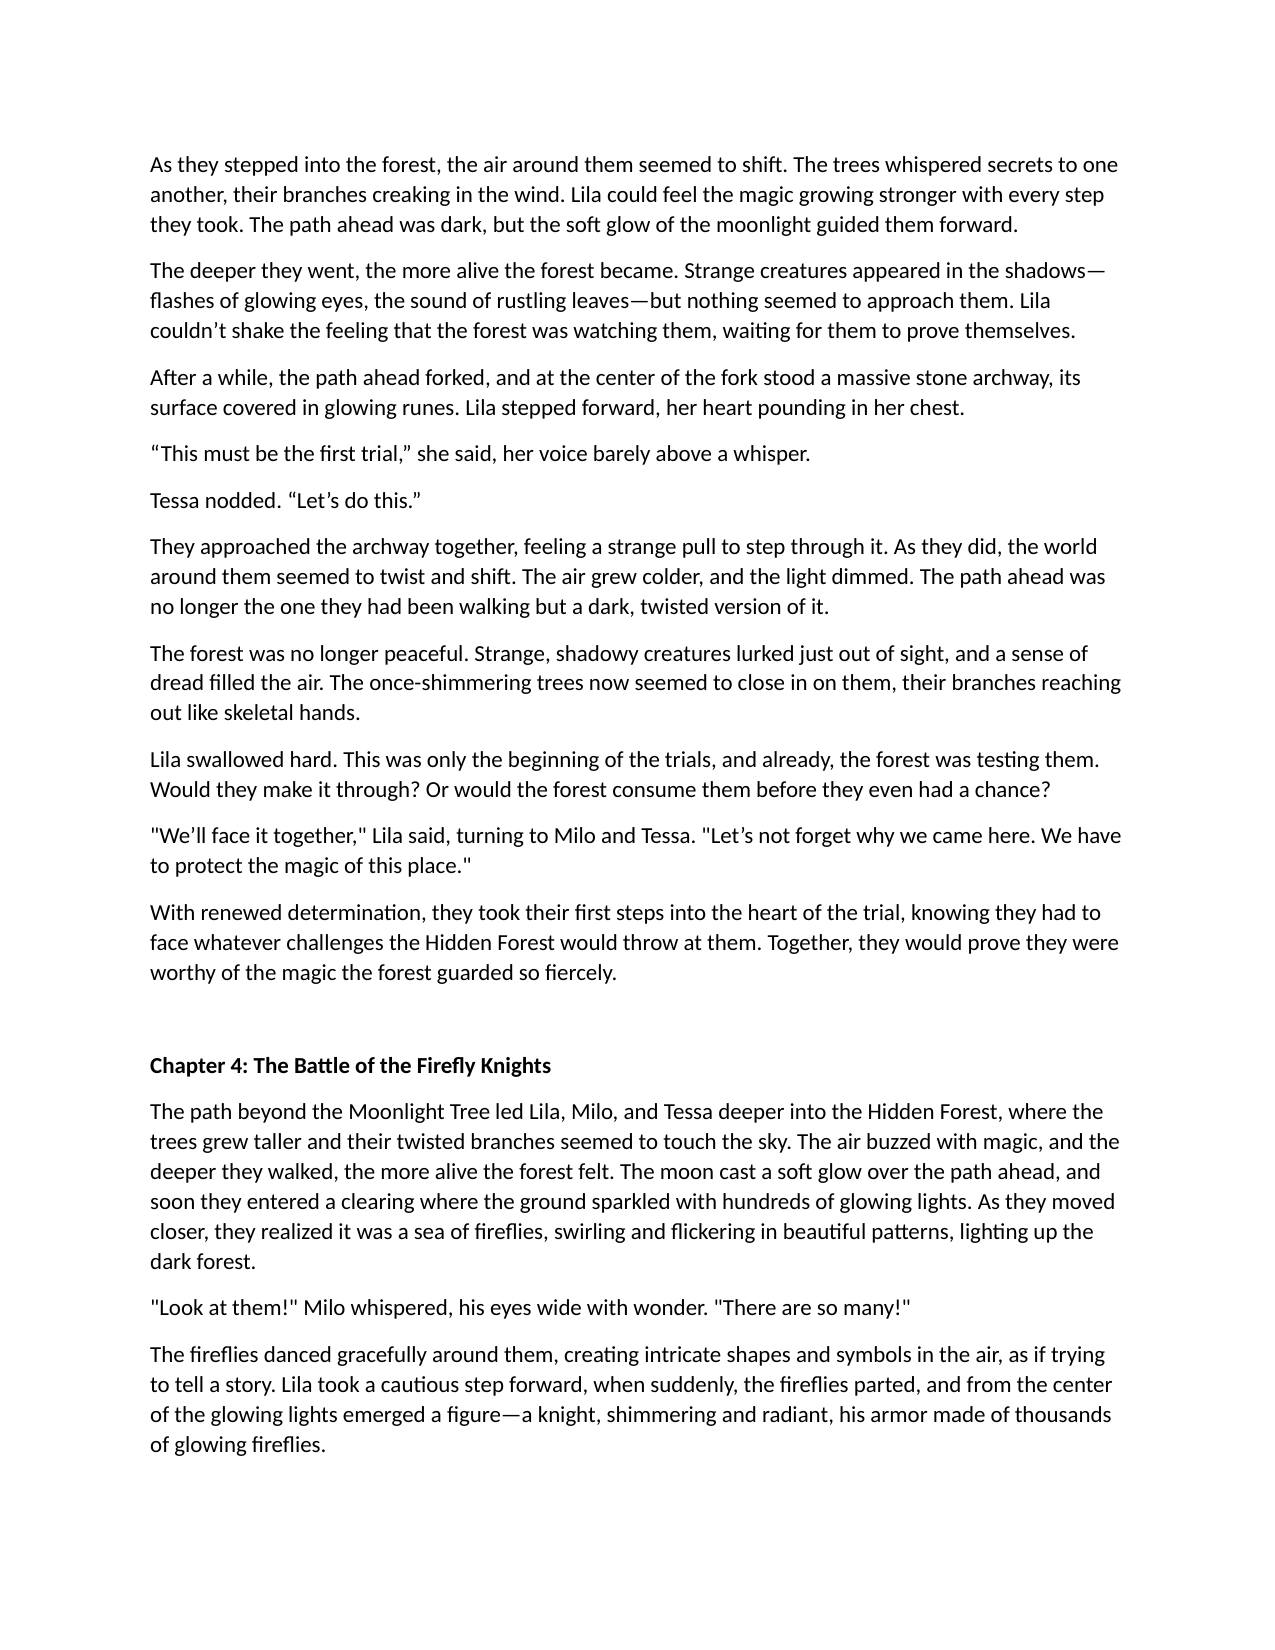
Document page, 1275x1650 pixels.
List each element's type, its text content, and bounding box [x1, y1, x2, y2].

text "Look at them!" Milo whispered, his eyes wide with wonder. "There are so many!" [150, 1293, 1125, 1321]
text As they stepped into the forest, the air around them seemed to shift. The trees whispered secrets to one another, their branches creaking in the wind. Lila could feel the magic growing stronger with every step they took. The path ahead was dark, but the soft glow of the moonlight guided them forward. [150, 150, 1125, 238]
text The forest was no longer peaceful. Strange, shadowy creatures lurked just out of sight, and a sense of dread filled the air. The once-shimmering trees now seemed to close in on them, their branches reaching out like skeletal hands. [150, 639, 1125, 726]
text Tessa nodded. “Let’s do this.” [150, 486, 1125, 514]
text Lila swallowed hard. This was only the beginning of the trials, and already, the forest was testing them. Would they make it through? Or would the forest consume them before they even had a chance? [150, 745, 1125, 803]
text After a while, the path ahead forked, and at the center of the fork stood a massive stone archway, its surface covered in glowing runes. Lila stepped forward, her heart pounding in her chest. [150, 363, 1125, 421]
text "We’ll face it together," Lila said, turning to Milo and Tessa. "Let’s not forget why we came here. We have to protect the magic of this place." [150, 821, 1125, 879]
text The fireflies danced gracefully around them, creating intricate shapes and symbols in the air, as if trying to tell a story. Lila took a cautious step forward, when suddenly, the fireflies parted, and from the center of the glowing lights emerged a figure—a knight, shimmering and radiant, his armor made of thousands of glowing fireflies. [150, 1340, 1125, 1458]
text Chapter 4: The Battle of the Firefly Knights [150, 1051, 1125, 1079]
text The deeper they went, the more alive the forest became. Strange creatures appeared in the shadows—flashes of glowing eyes, the sound of rustling leaves—but nothing seemed to approach them. Lila couldn’t shake the feeling that the forest was watching them, waiting for them to prove themselves. [150, 256, 1125, 344]
text With renewed determination, they took their first steps into the heart of the trial, knowing they had to face whatever challenges the Hidden Forest would throw at them. Together, they would prove they were worthy of the magic the forest guarded so fiercely. [150, 898, 1125, 986]
text The path beyond the Moonlight Tree led Lila, Milo, and Tessa deeper into the Hidden Forest, where the trees grew taller and their twisted branches seemed to touch the sky. The air buzzed with magic, and the deeper they walked, the more alive the forest felt. The moon cast a soft glow over the path ahead, and soon they entered a clearing where the ground sparkled with hundreds of glowing lights. As they moved closer, they realized it was a sea of fireflies, swirling and flickering in beautiful patterns, lighting up the dark forest. [150, 1097, 1125, 1275]
text “This must be the first trial,” she said, her voice barely above a whisper. [150, 439, 1125, 467]
text They approached the archway together, feeling a strange pull to step through it. As they did, the world around them seemed to twist and shift. The air grew colder, and the light dimmed. The path ahead was no longer the one they had been walking but a dark, twisted version of it. [150, 532, 1125, 620]
